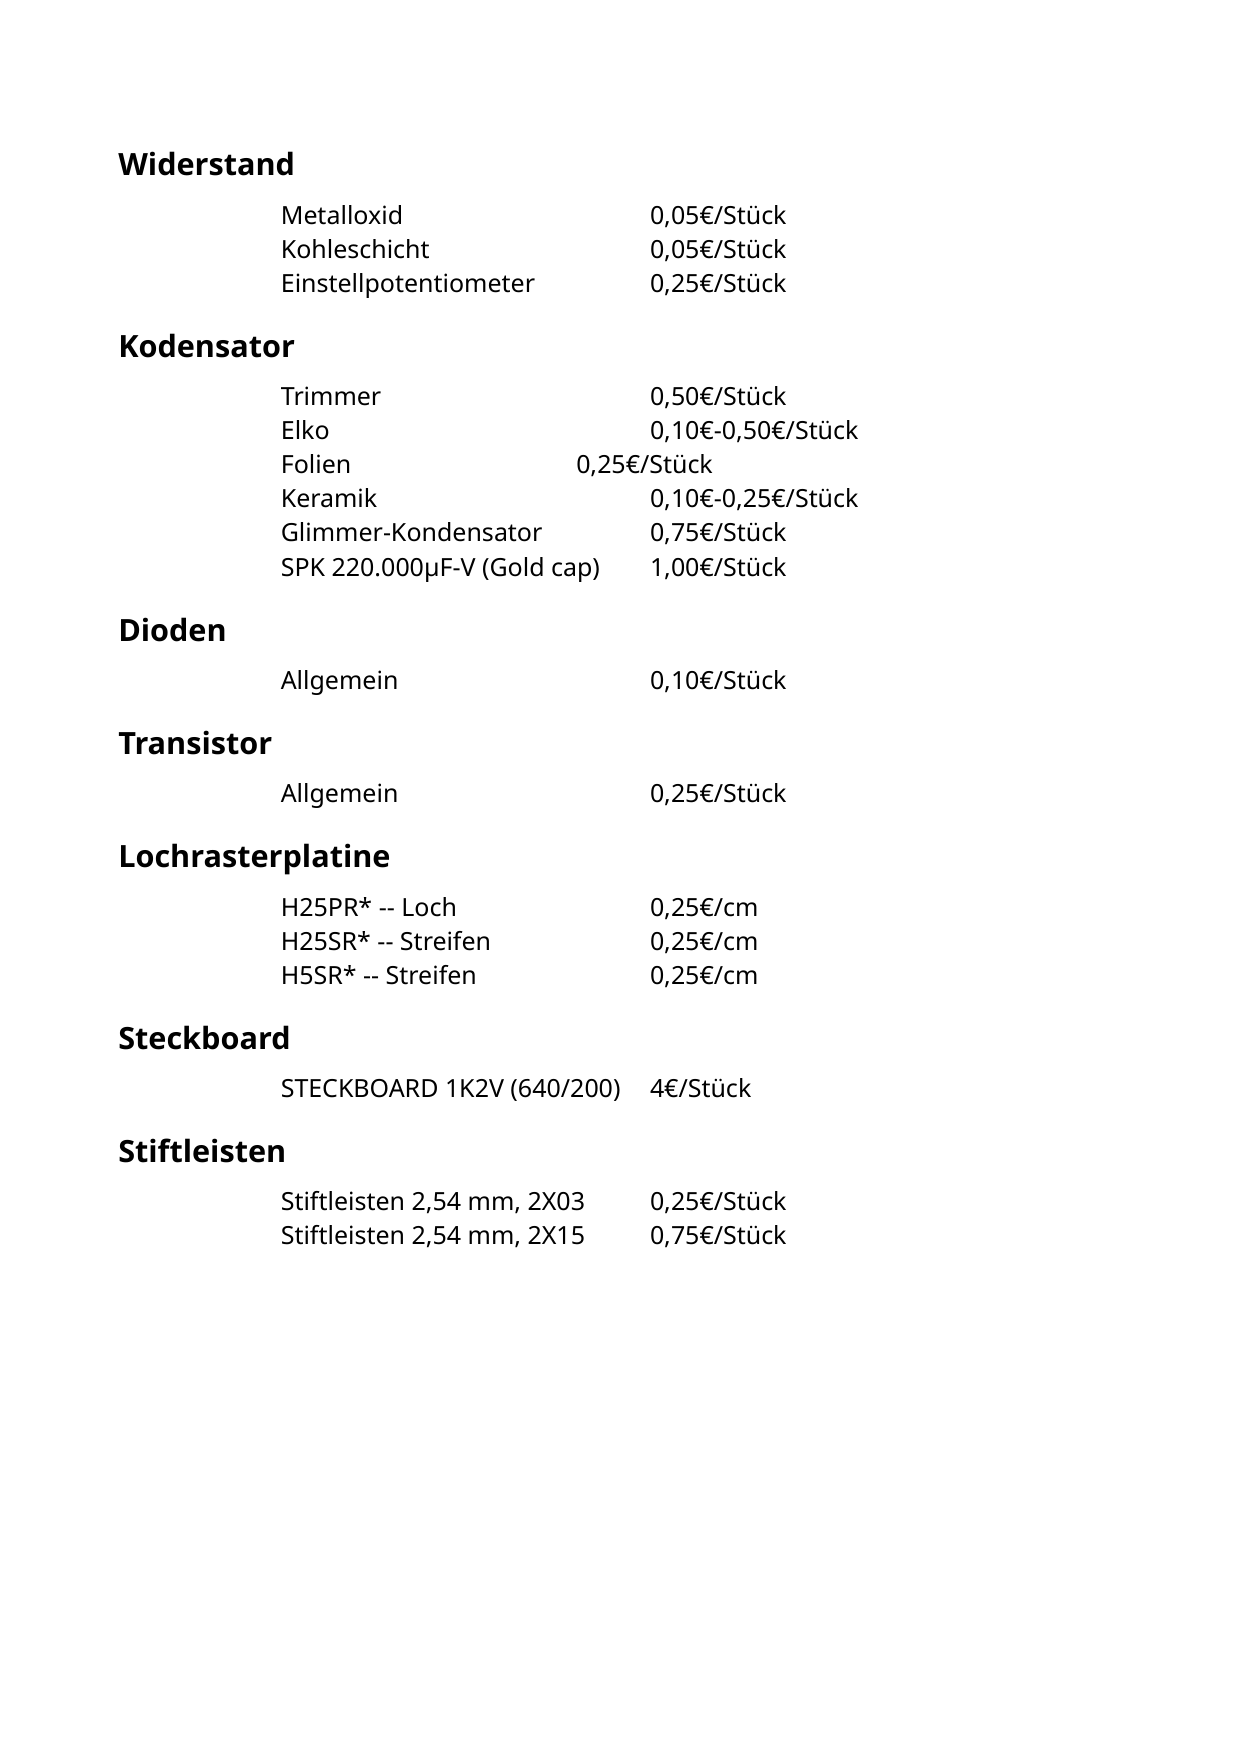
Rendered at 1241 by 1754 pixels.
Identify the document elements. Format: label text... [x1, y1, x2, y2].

subtitle Steckboard [118, 1016, 1122, 1058]
text Allgemein 0,10€/Stück [207, 662, 1122, 697]
text Elko 0,10€-0,50€/Stück [207, 413, 1122, 447]
subtitle Stiftleisten [118, 1130, 1122, 1171]
text Kohleschicht 0,05€/Stück [207, 231, 1122, 266]
text H5SR* -- Streifen 0,25€/cm [207, 957, 1122, 991]
subtitle Transistor [118, 722, 1122, 763]
subtitle Widerstand [118, 143, 1122, 185]
text Trimmer 0,50€/Stück [207, 379, 1122, 413]
text Folien 0,25€/Stück [207, 447, 1122, 481]
text SPK 220.000µF-V (Gold cap) 1,00€/Stück [207, 549, 1122, 583]
text STECKBOARD 1K2V (640/200) 4€/Stück [207, 1071, 1122, 1105]
text Einstellpotentiometer 0,25€/Stück [207, 266, 1122, 299]
text H25PR* -- Loch 0,25€/cm [207, 889, 1122, 923]
text Allgemein 0,25€/Stück [207, 776, 1122, 810]
subtitle Lochrasterplatine [118, 835, 1122, 877]
text Keramik 0,10€-0,25€/Stück [207, 481, 1122, 515]
subtitle Kodensator [118, 324, 1122, 366]
text H25SR* -- Streifen 0,25€/cm [207, 923, 1122, 957]
text Stiftleisten 2,54 mm, 2X15 0,75€/Stück [207, 1218, 1122, 1252]
subtitle Dioden [118, 608, 1122, 650]
text Glimmer-Kondensator 0,75€/Stück [207, 515, 1122, 549]
text Stiftleisten 2,54 mm, 2X03 0,25€/Stück [207, 1184, 1122, 1218]
text Metalloxid 0,05€/Stück [207, 197, 1122, 231]
